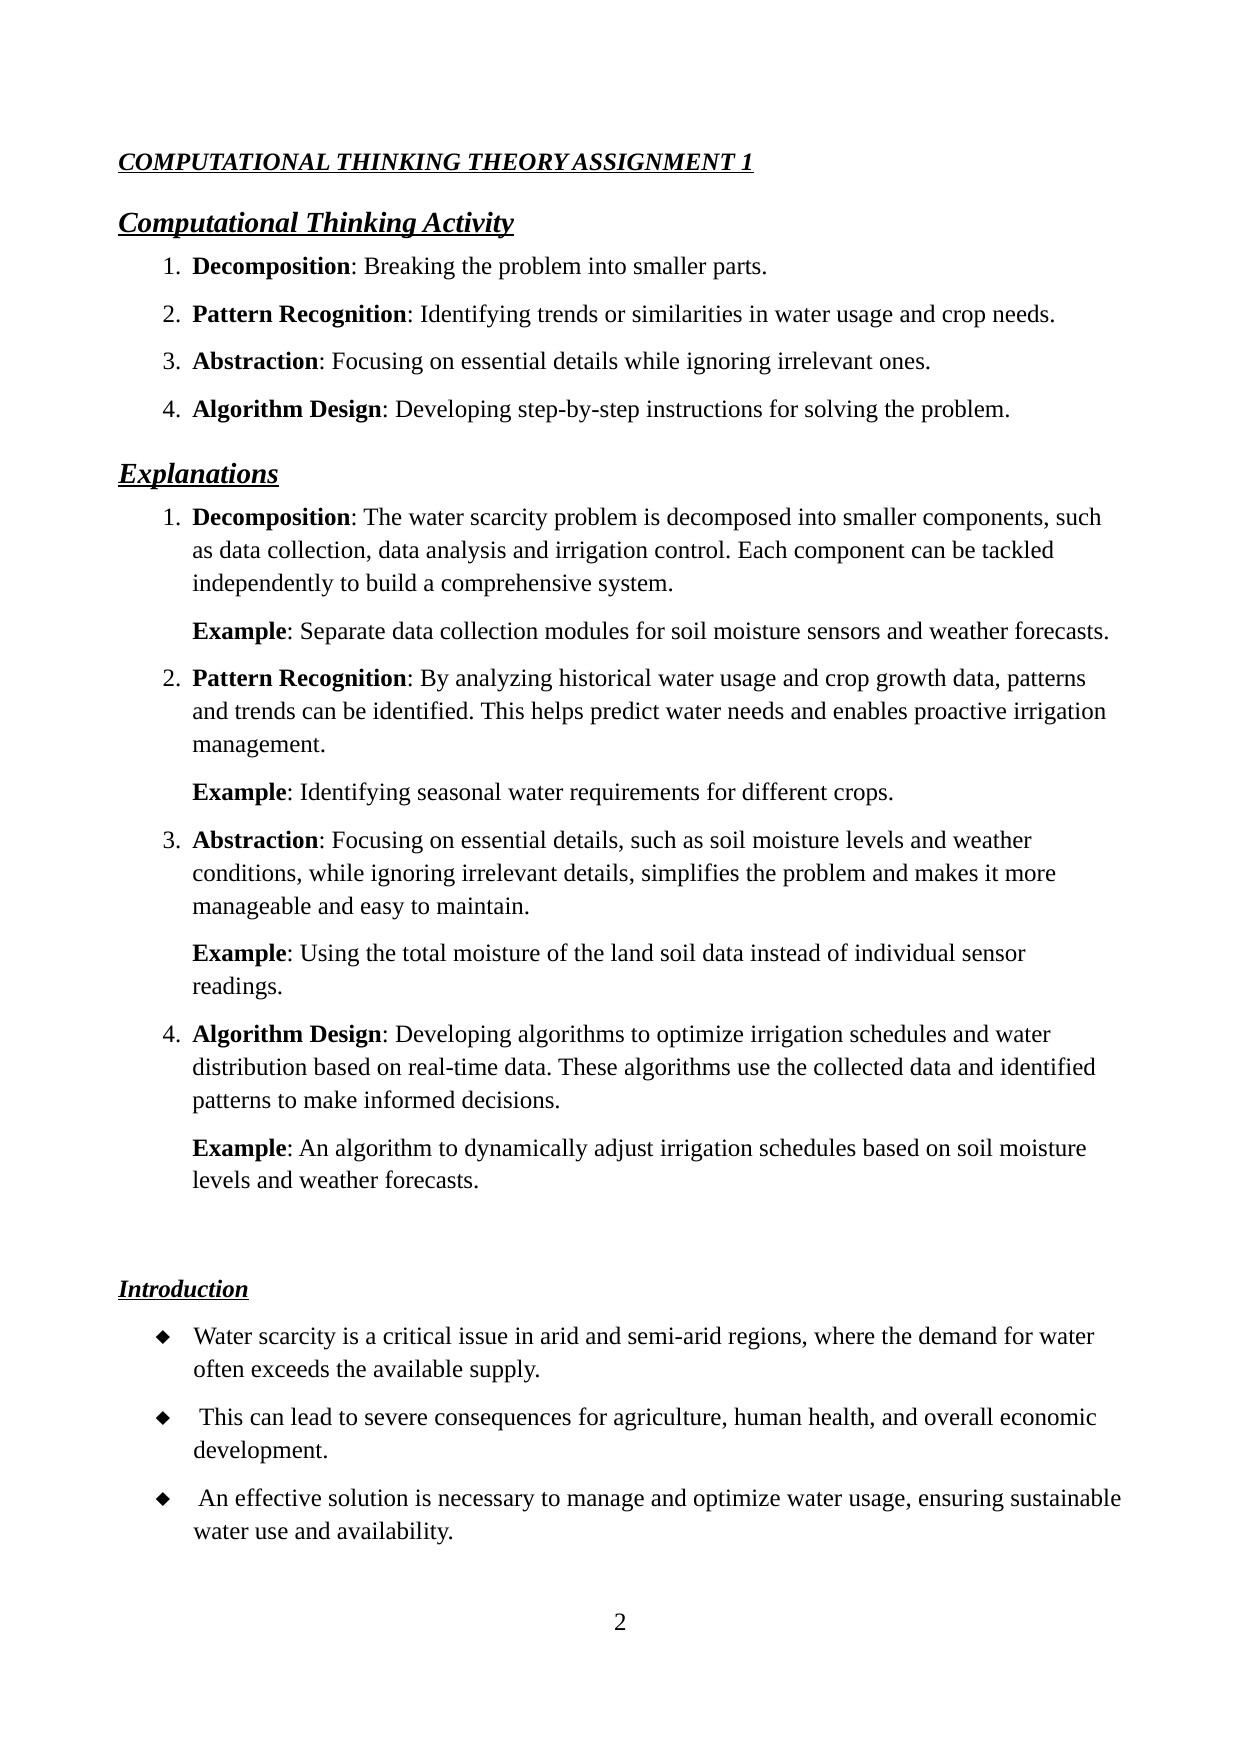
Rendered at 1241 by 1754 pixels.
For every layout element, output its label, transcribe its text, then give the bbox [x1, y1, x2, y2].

list An effective solution is necessary to manage and optimize water usage, ensuring sustainable water use and availability. [156, 1483, 1122, 1544]
list Water scarcity is a critical issue in arid and semi-arid regions, where the demand for water often exceeds the available supply. [156, 1321, 1122, 1383]
list Pattern Recognition: By analyzing historical water usage and crop growth data, patterns and trends can be identified. This helps predict water needs and enables proactive irrigation management. [162, 663, 1122, 758]
list Abstraction: Focusing on essential details, such as soil moisture levels and weather conditions, while ignoring irrelevant details, simplifies the problem and makes it more manageable and easy to maintain. [162, 825, 1122, 919]
list Example: Identifying seasonal water requirements for different crops. [162, 777, 1122, 806]
list Example: Using the total moisture of the land soil data instead of individual sensor readings. [162, 938, 1122, 1000]
list Algorithm Design: Developing algorithms to optimize irrigation schedules and water distribution based on real-time data. These algorithms use the collected data and identified patterns to make informed decisions. [162, 1019, 1122, 1114]
list Algorithm Design: Developing step-by-step instructions for solving the problem. [162, 394, 1122, 423]
list Abstraction: Focusing on essential details while ignoring irrelevant ones. [162, 346, 1122, 375]
text Introduction [118, 1274, 1122, 1303]
subtitle Computational Thinking Activity [118, 205, 1122, 239]
list Pattern Recognition: Identifying trends or similarities in water usage and crop needs. [162, 299, 1122, 327]
list Example: Separate data collection modules for soil moisture sensors and weather forecasts. [162, 616, 1122, 644]
list Decomposition: The water scarcity problem is decomposed into smaller components, such as data collection, data analysis and irrigation control. Each component can be tackled independently to build a comprehensive system. [162, 502, 1122, 597]
subtitle Explanations [118, 456, 1122, 490]
list Decomposition: Breaking the problem into smaller parts. [162, 251, 1122, 280]
list This can lead to severe consequences for agriculture, human health, and overall economic development. [156, 1402, 1122, 1464]
list Example: An algorithm to dynamically adjust irrigation schedules based on soil moisture levels and weather forecasts. [162, 1133, 1122, 1194]
